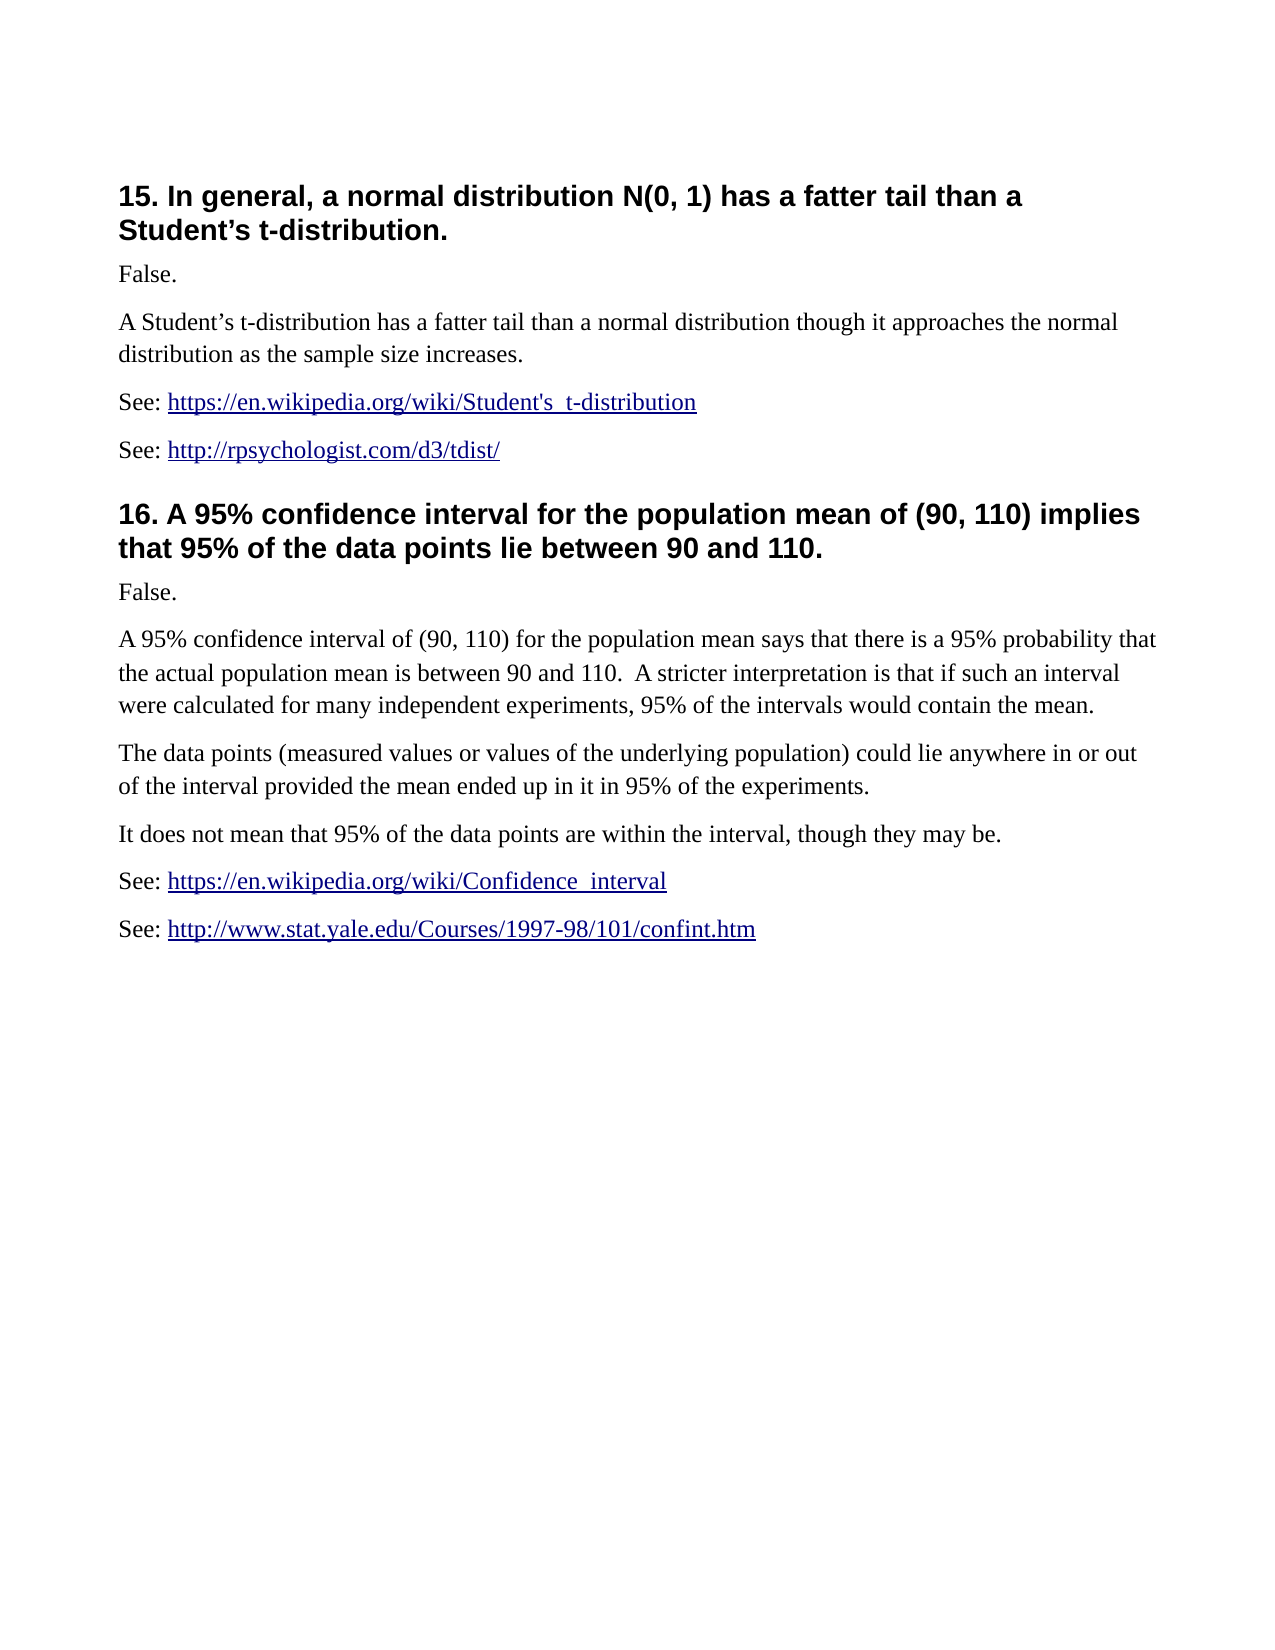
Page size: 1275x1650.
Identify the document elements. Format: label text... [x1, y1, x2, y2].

text False. [118, 259, 1157, 288]
text See: http://rpsychologist.com/d3/tdist/ [118, 435, 1157, 463]
text See: http://www.stat.yale.edu/Courses/1997-98/101/confint.htm [118, 914, 1157, 943]
text The data points (measured values or values of the underlying population) could lie anywhere in or out of the interval provided the mean ended up in it in 95% of the experiments. [118, 738, 1157, 800]
text False. [118, 577, 1157, 606]
subtitle 15. In general, a normal distribution N(0, 1) has a fatter tail than a Student’s t-distribution. [118, 179, 1157, 246]
text A 95% confidence interval of (90, 110) for the population mean says that there is a 95% probability that the actual population mean is between 90 and 110. A stricter interpretation is that if such an interval were calculated for many independent experiments, 95% of the intervals would contain the mean. [118, 624, 1157, 719]
subtitle 16. A 95% confidence interval for the population mean of (90, 110) implies that 95% of the data points lie between 90 and 110. [118, 497, 1157, 564]
text It does not mean that 95% of the data points are within the interval, though they may be. [118, 819, 1157, 848]
text See: https://en.wikipedia.org/wiki/Student's_t-distribution [118, 387, 1157, 416]
text See: https://en.wikipedia.org/wiki/Confidence_interval [118, 866, 1157, 895]
text A Student’s t-distribution has a fatter tail than a normal distribution though it approaches the normal distribution as the sample size increases. [118, 307, 1157, 368]
